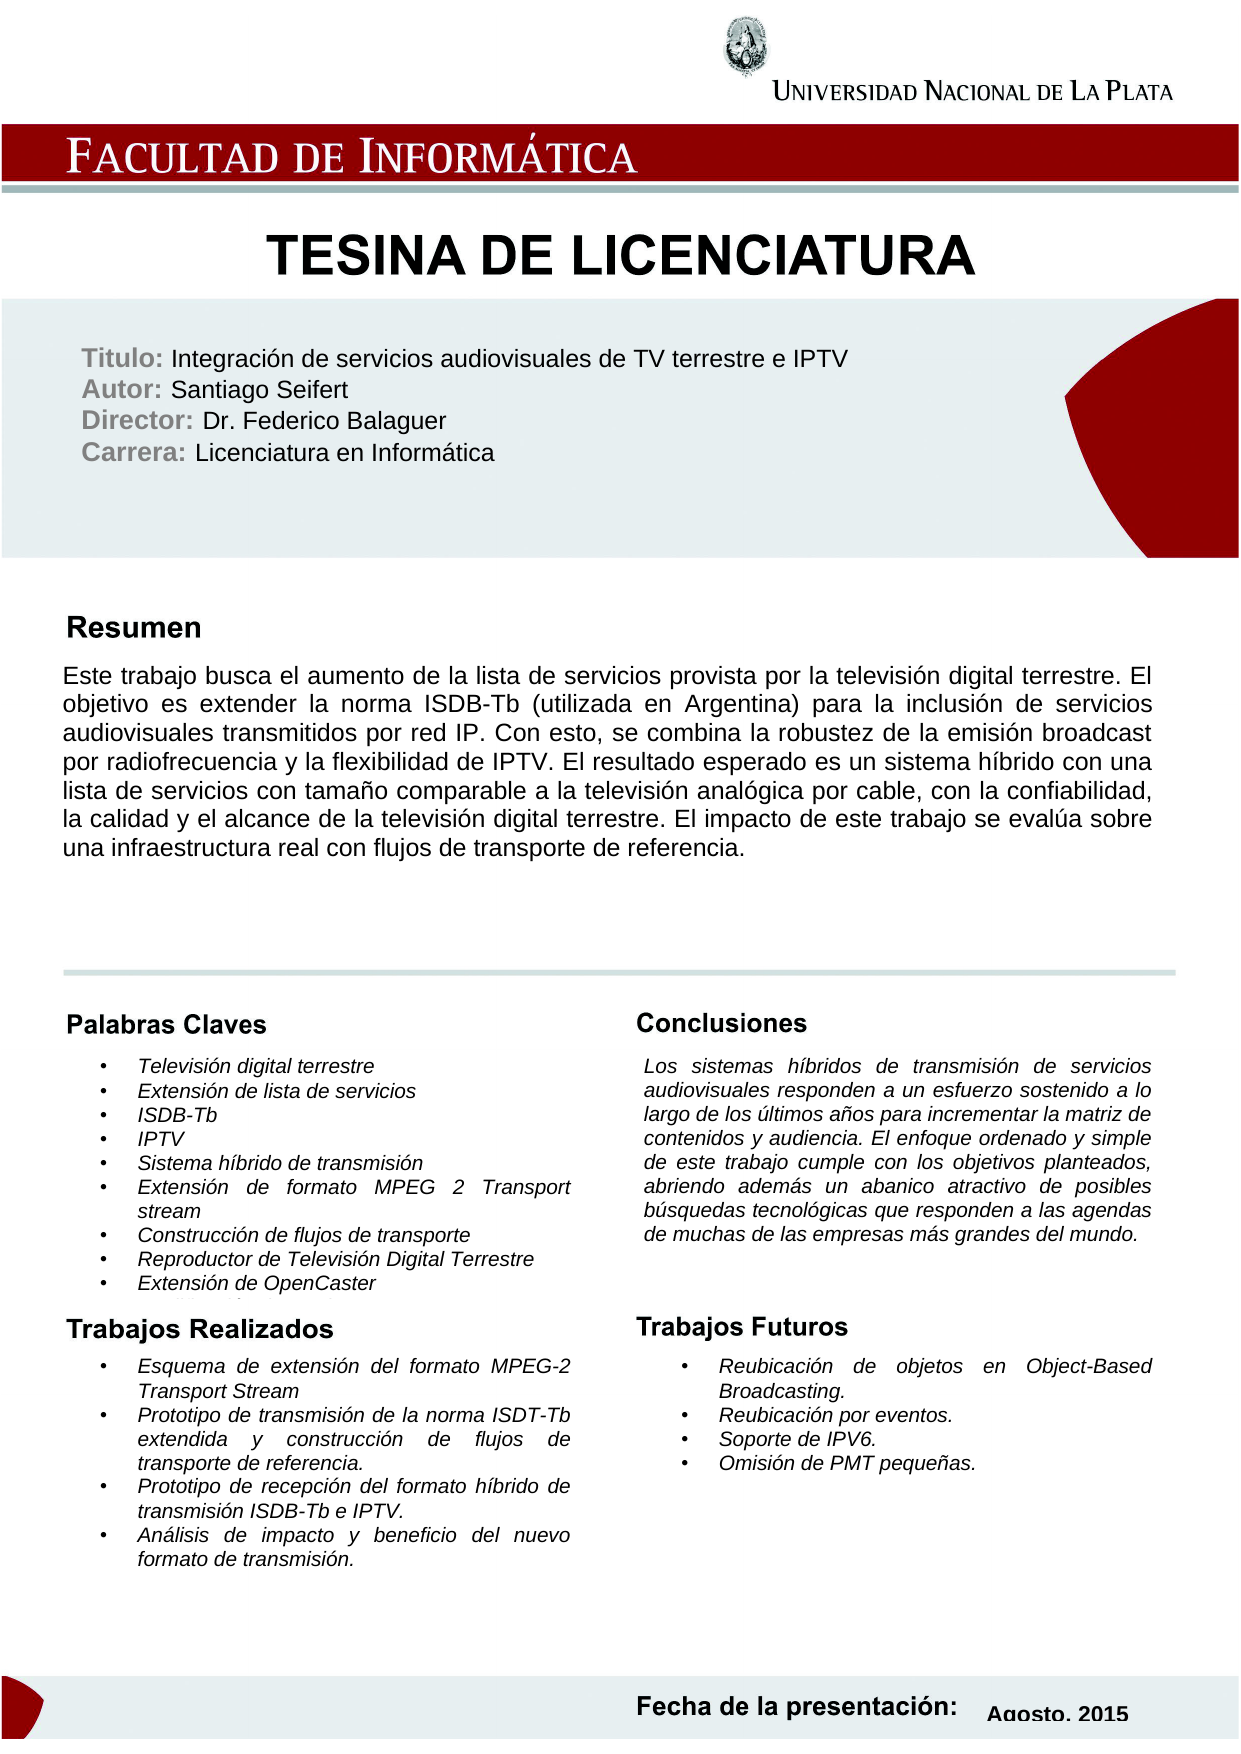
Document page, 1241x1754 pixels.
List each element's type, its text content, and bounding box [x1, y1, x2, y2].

list Prototipo de transmisión de la norma ISDT-Tb extendida y construcción de flujos de transporte de referencia. [100, 1402, 573, 1474]
list Televisión digital terrestre [100, 1054, 573, 1078]
list Reproductor de Televisión Digital Terrestre [100, 1247, 573, 1271]
text Autor: Santiago Seifert [81, 373, 1173, 404]
text Titulo: Integración de servicios audiovisuales de TV terrestre e IPTV [81, 342, 1173, 373]
list Prototipo de recepción del formato híbrido de transmisión ISDB-Tb e IPTV. [100, 1474, 573, 1522]
text Agosto, 2015 [986, 1701, 1216, 1721]
list Esquema de extensión del formato MPEG-2 Transport Stream [100, 1354, 573, 1402]
list Omisión de PMT pequeñas. [681, 1451, 1154, 1474]
picture [1, 15, 1239, 1739]
list Reubicación por eventos. [681, 1402, 1154, 1426]
list Construcción de flujos de transporte [100, 1223, 573, 1247]
text Carrera: Licenciatura en Informática [81, 436, 1173, 467]
list Extensión de OpenCaster [100, 1271, 573, 1295]
list Soporte de IPV6. [681, 1426, 1154, 1451]
text Este trabajo busca el aumento de la lista de servicios provista por la televisión digital terrestre. El objetivo es extender la norma ISDB-Tb (utilizada en Argentina) para la inclusión de servicios audiovisuales transmitidos por red IP. Con esto, se combina la robustez de la emisión broadcast por radiofrecuencia y la flexibilidad de IPTV. El resultado esperado es un sistema híbrido con una lista de servicios con tamaño comparable a la televisión analógica por cable, con la confiabilidad, la calidad y el alcance de la televisión digital terrestre. El impacto de este trabajo se evalúa sobre una infraestructura real con flujos de transporte de referencia. [62, 661, 1154, 862]
list IPTV [100, 1127, 573, 1151]
text Los sistemas híbridos de transmisión de servicios audiovisuales responden a un esfuerzo sostenido a lo largo de los últimos años para incrementar la matriz de contenidos y audiencia. El enfoque ordenado y simple de este trabajo cumple con los objetivos planteados, abriendo además un abanico atractivo de posibles búsquedas tecnológicas que responden a las agendas de muchas de las empresas más grandes del mundo. [644, 1054, 1154, 1246]
list Análisis de impacto y beneficio del nuevo formato de transmisión. [100, 1522, 573, 1570]
list Reubicación de objetos en Object-Based Broadcasting. [681, 1354, 1154, 1402]
list Extensión de formato MPEG 2 Transport stream [100, 1175, 573, 1223]
list Modificación de Wari, proyecto Kuntur [100, 1295, 573, 1299]
list Sistema híbrido de transmisión [100, 1151, 573, 1175]
list Extensión de lista de servicios [100, 1078, 573, 1102]
list ISDB-Tb [100, 1102, 573, 1127]
text Director: Dr. Federico Balaguer [81, 404, 1173, 436]
